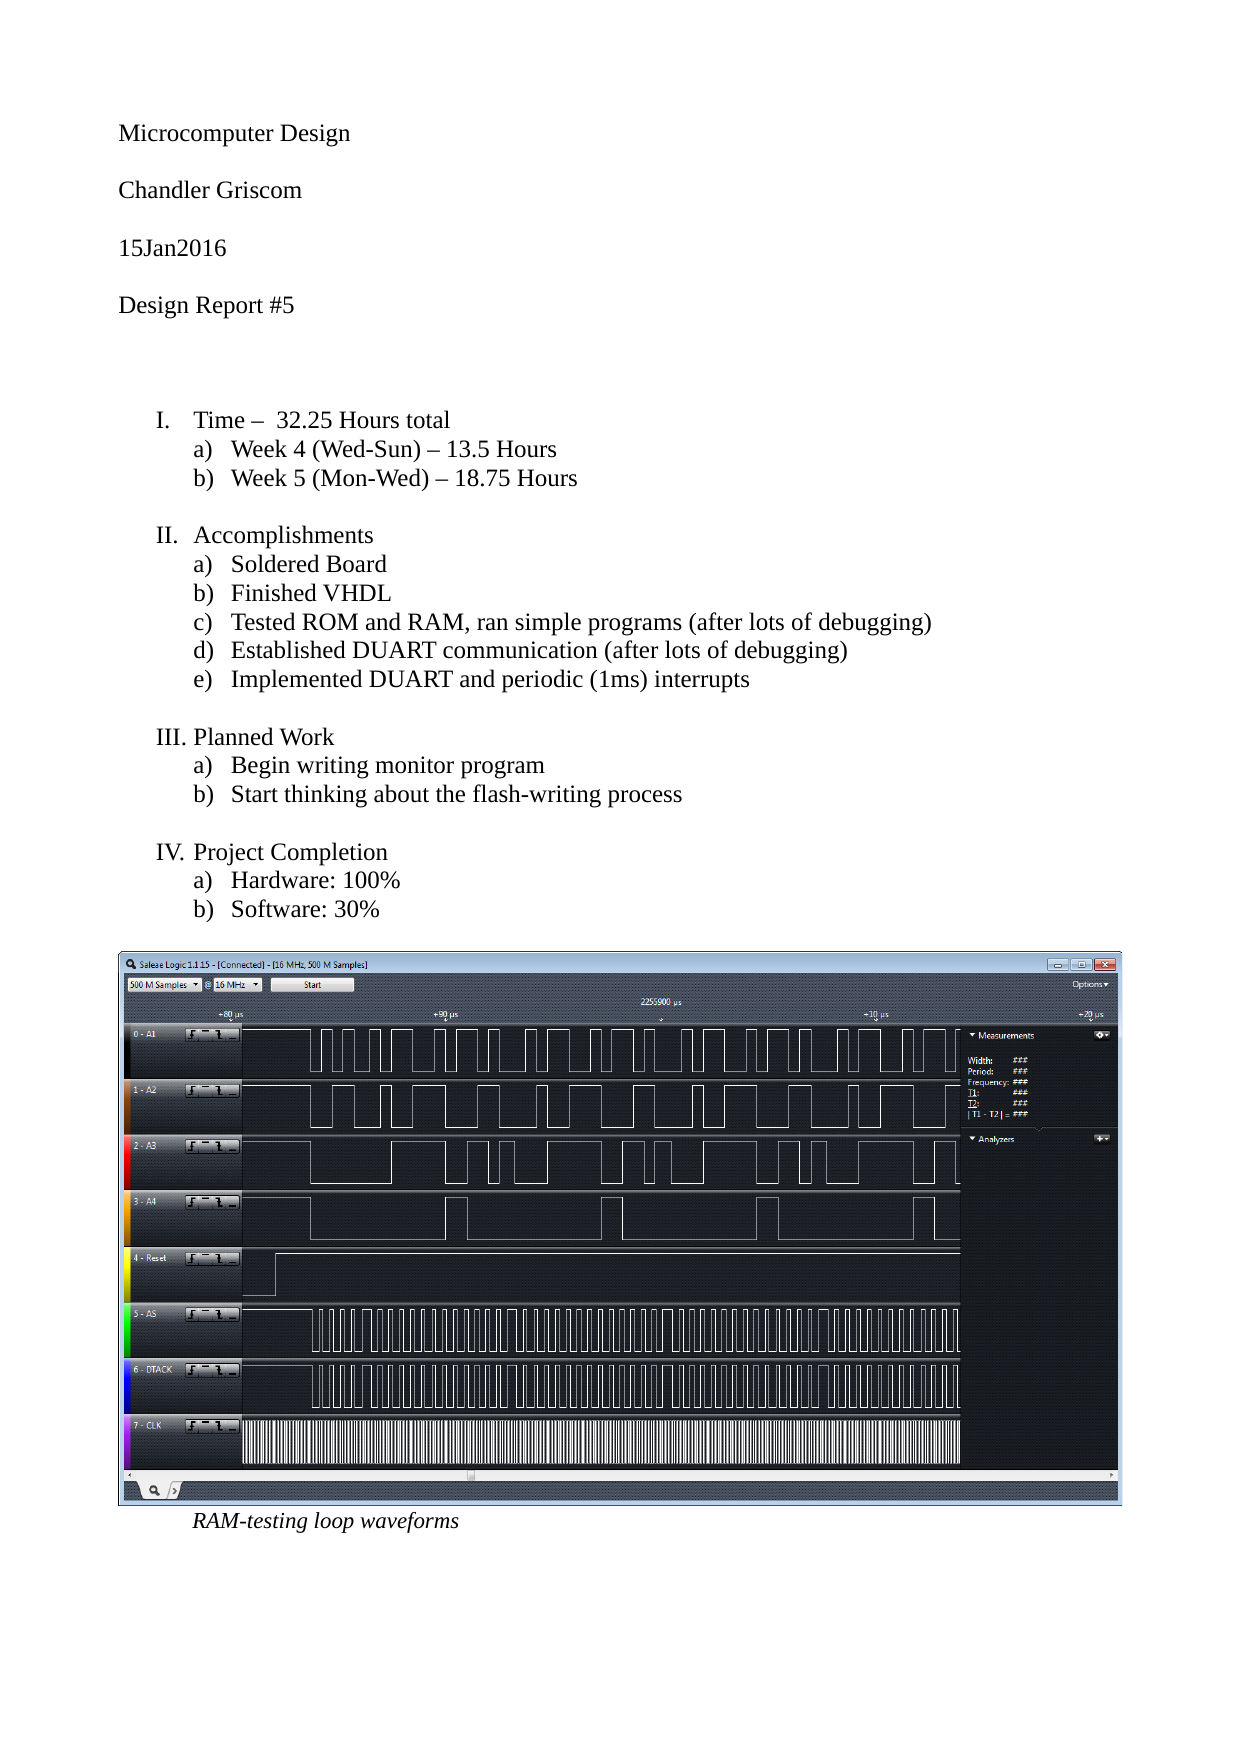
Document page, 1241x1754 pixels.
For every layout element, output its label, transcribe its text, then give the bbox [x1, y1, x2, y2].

picture [118, 951, 1123, 1506]
list Project Completion [156, 837, 1122, 866]
text Microcomputer Design [118, 118, 1122, 147]
list Soldered Board [193, 549, 1122, 578]
list Time – 32.25 Hours total [156, 406, 1122, 434]
list Accomplishments [156, 521, 1122, 549]
list Implemented DUART and periodic (1ms) interrupts [193, 664, 1122, 693]
list Week 4 (Wed-Sun) – 13.5 Hours [193, 434, 1122, 463]
list Start thinking about the flash-writing process [193, 779, 1122, 808]
list Established DUART communication (after lots of debugging) [193, 636, 1122, 664]
text RAM-testing loop waveforms [118, 1506, 1122, 1534]
text Chandler Griscom [118, 176, 1122, 204]
text Design Report #5 [118, 291, 1122, 319]
list Begin writing monitor program [193, 751, 1122, 779]
list Tested ROM and RAM, ran simple programs (after lots of debugging) [193, 607, 1122, 636]
list Finished VHDL [193, 578, 1122, 607]
list Planned Work [156, 722, 1122, 751]
text 15Jan2016 [118, 233, 1122, 262]
list Hardware: 100% [193, 866, 1122, 894]
list Software: 30% [193, 894, 1122, 923]
list Week 5 (Mon-Wed) – 18.75 Hours [193, 463, 1122, 492]
